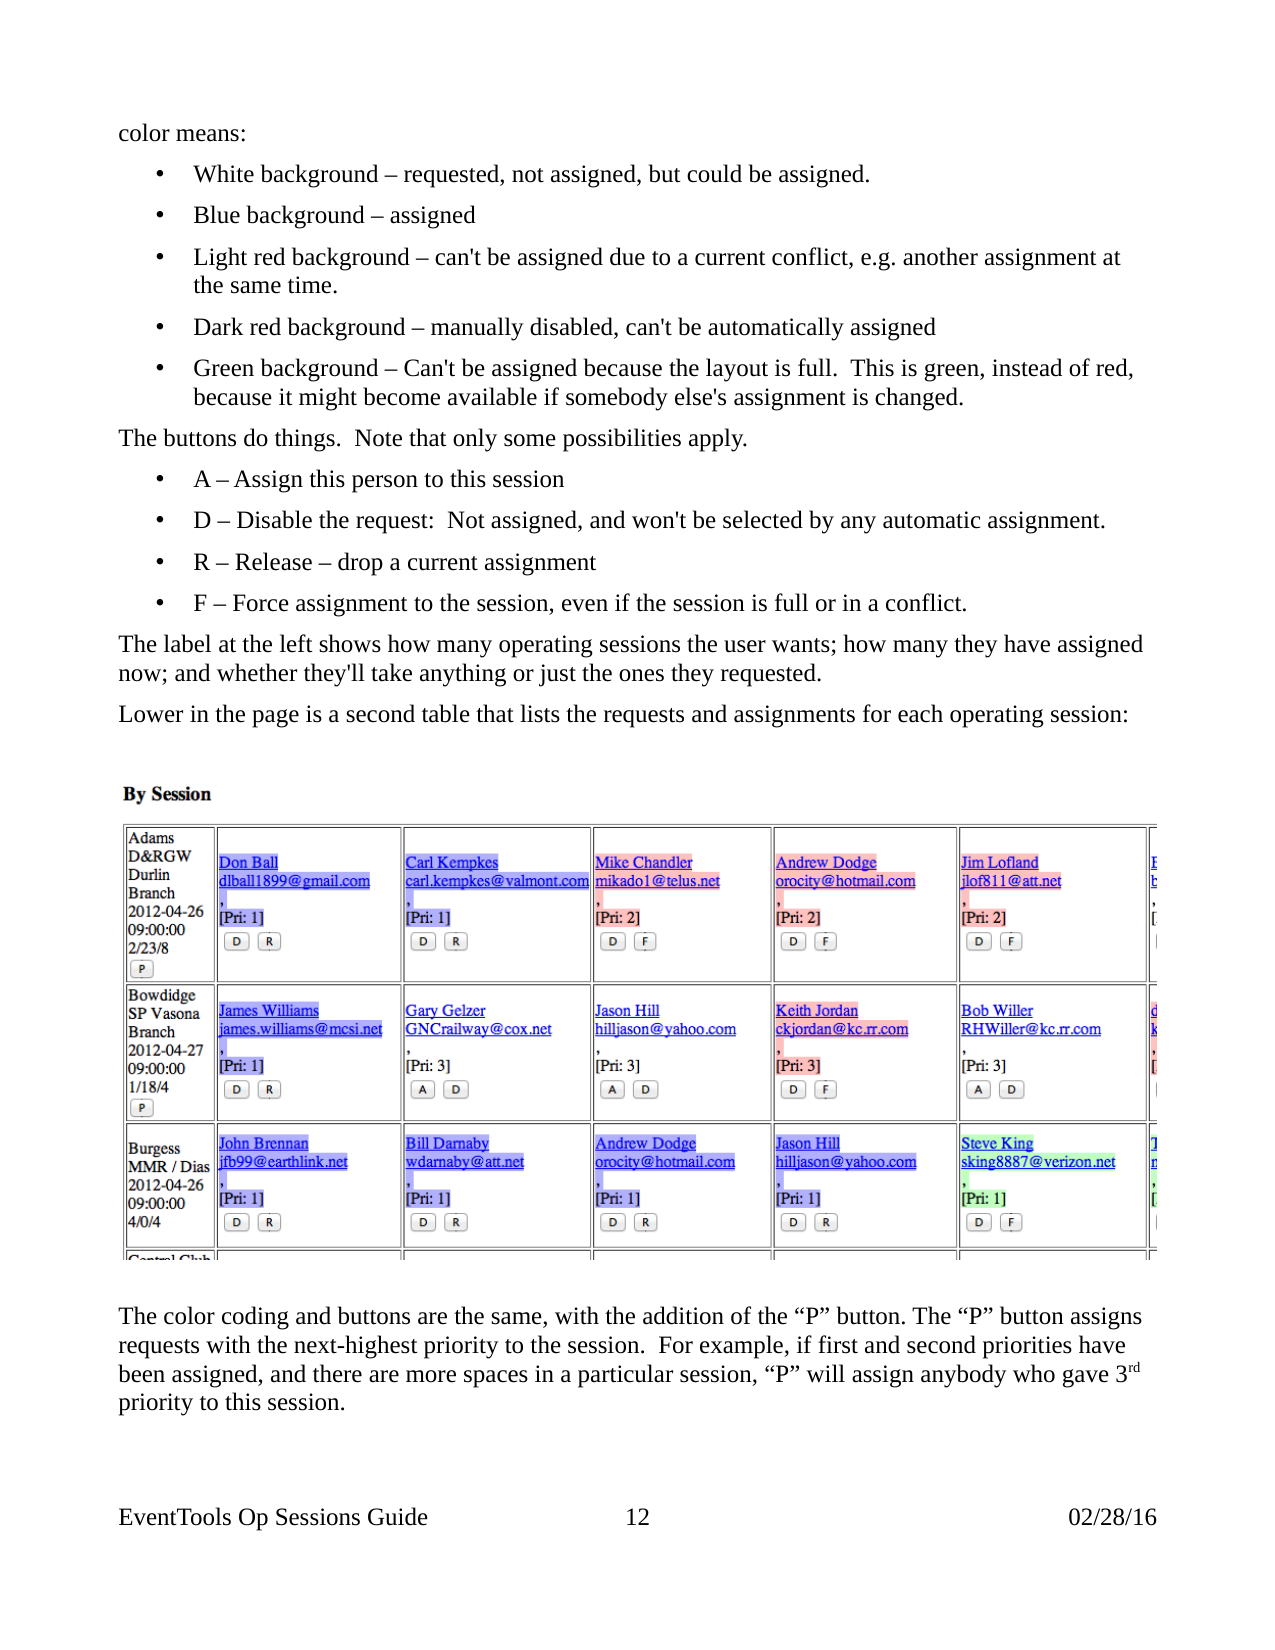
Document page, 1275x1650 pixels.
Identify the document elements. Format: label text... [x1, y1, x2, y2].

list Dark red background – manually disabled, can't be automatically assigned [156, 312, 1157, 341]
text The color coding and buttons are the same, with the addition of the “P” button. The “P” button assigns requests with the next-highest priority to the session. For example, if first and second priorities have been assigned, and there are more spaces in a particular session, “P” will assign anybody who gave 3rd priority to this session. [118, 1301, 1157, 1416]
text The label at the left shows how many operating sessions the user wants; how many they have assigned now; and whether they'll take anything or just the ones they requested. [118, 629, 1157, 687]
list Green background – Can't be assigned because the layout is full. This is green, instead of red, because it might become available if somebody else's assignment is changed. [156, 353, 1157, 411]
text The buttons do things. Note that only some possibilities apply. [118, 423, 1157, 452]
list R – Release – drop a current assignment [156, 547, 1157, 576]
text Lower in the page is a second table that lists the requests and assignments for each operating session: [118, 699, 1157, 728]
list Blue background – assigned [156, 201, 1157, 229]
list Light red background – can't be assigned due to a current conflict, e.g. another assignment at the same time. [156, 242, 1157, 299]
list F – Force assignment to the session, even if the session is full or in a conflict. [156, 588, 1157, 617]
list D – Disable the request: Not assigned, and won't be selected by any automatic assignment. [156, 506, 1157, 534]
picture [118, 781, 1157, 1260]
text color means: [118, 118, 1157, 147]
list White background – requested, not assigned, but could be assigned. [156, 159, 1157, 188]
list A – Assign this person to this session [156, 464, 1157, 493]
